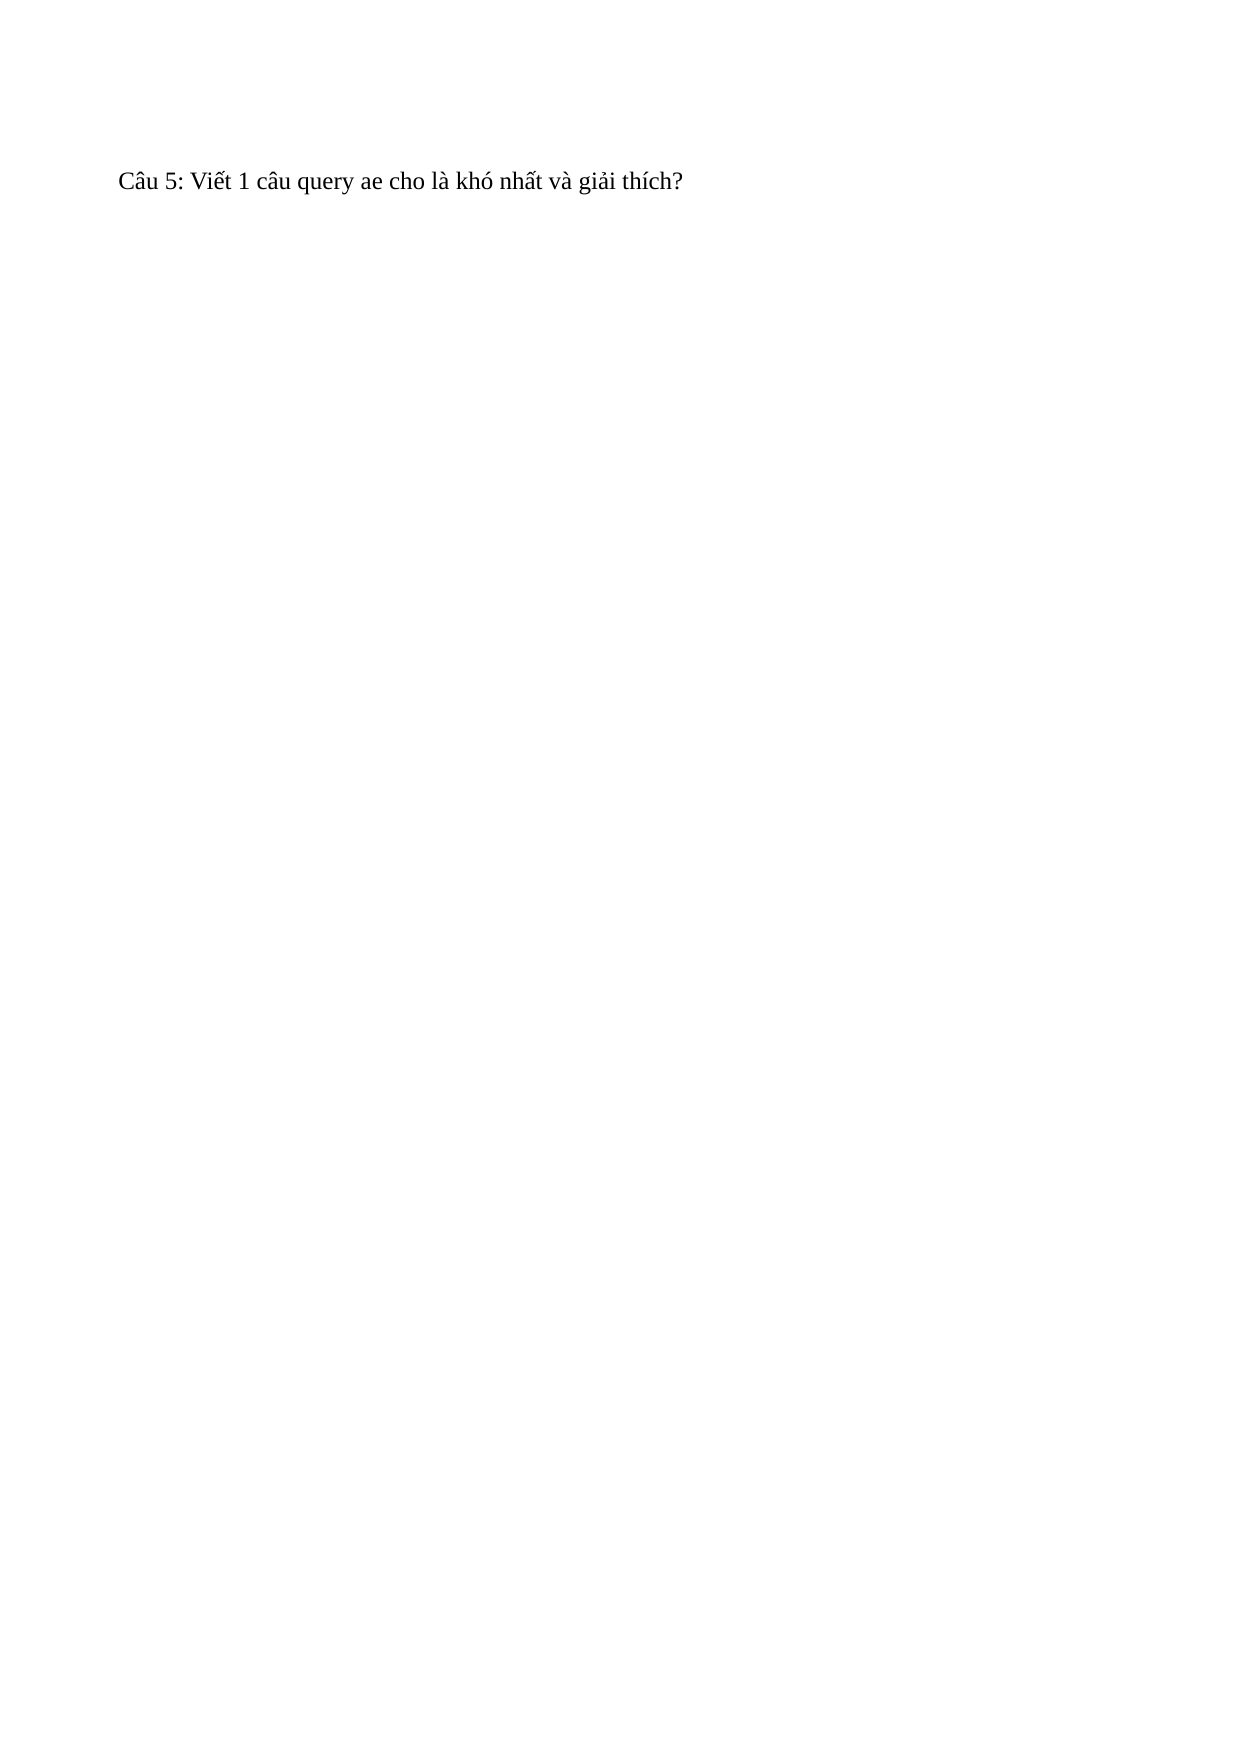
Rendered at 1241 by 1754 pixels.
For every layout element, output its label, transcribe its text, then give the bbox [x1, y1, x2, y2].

text Câu 5: Viết 1 câu query ae cho là khó nhất và giải thích? [118, 166, 1122, 194]
